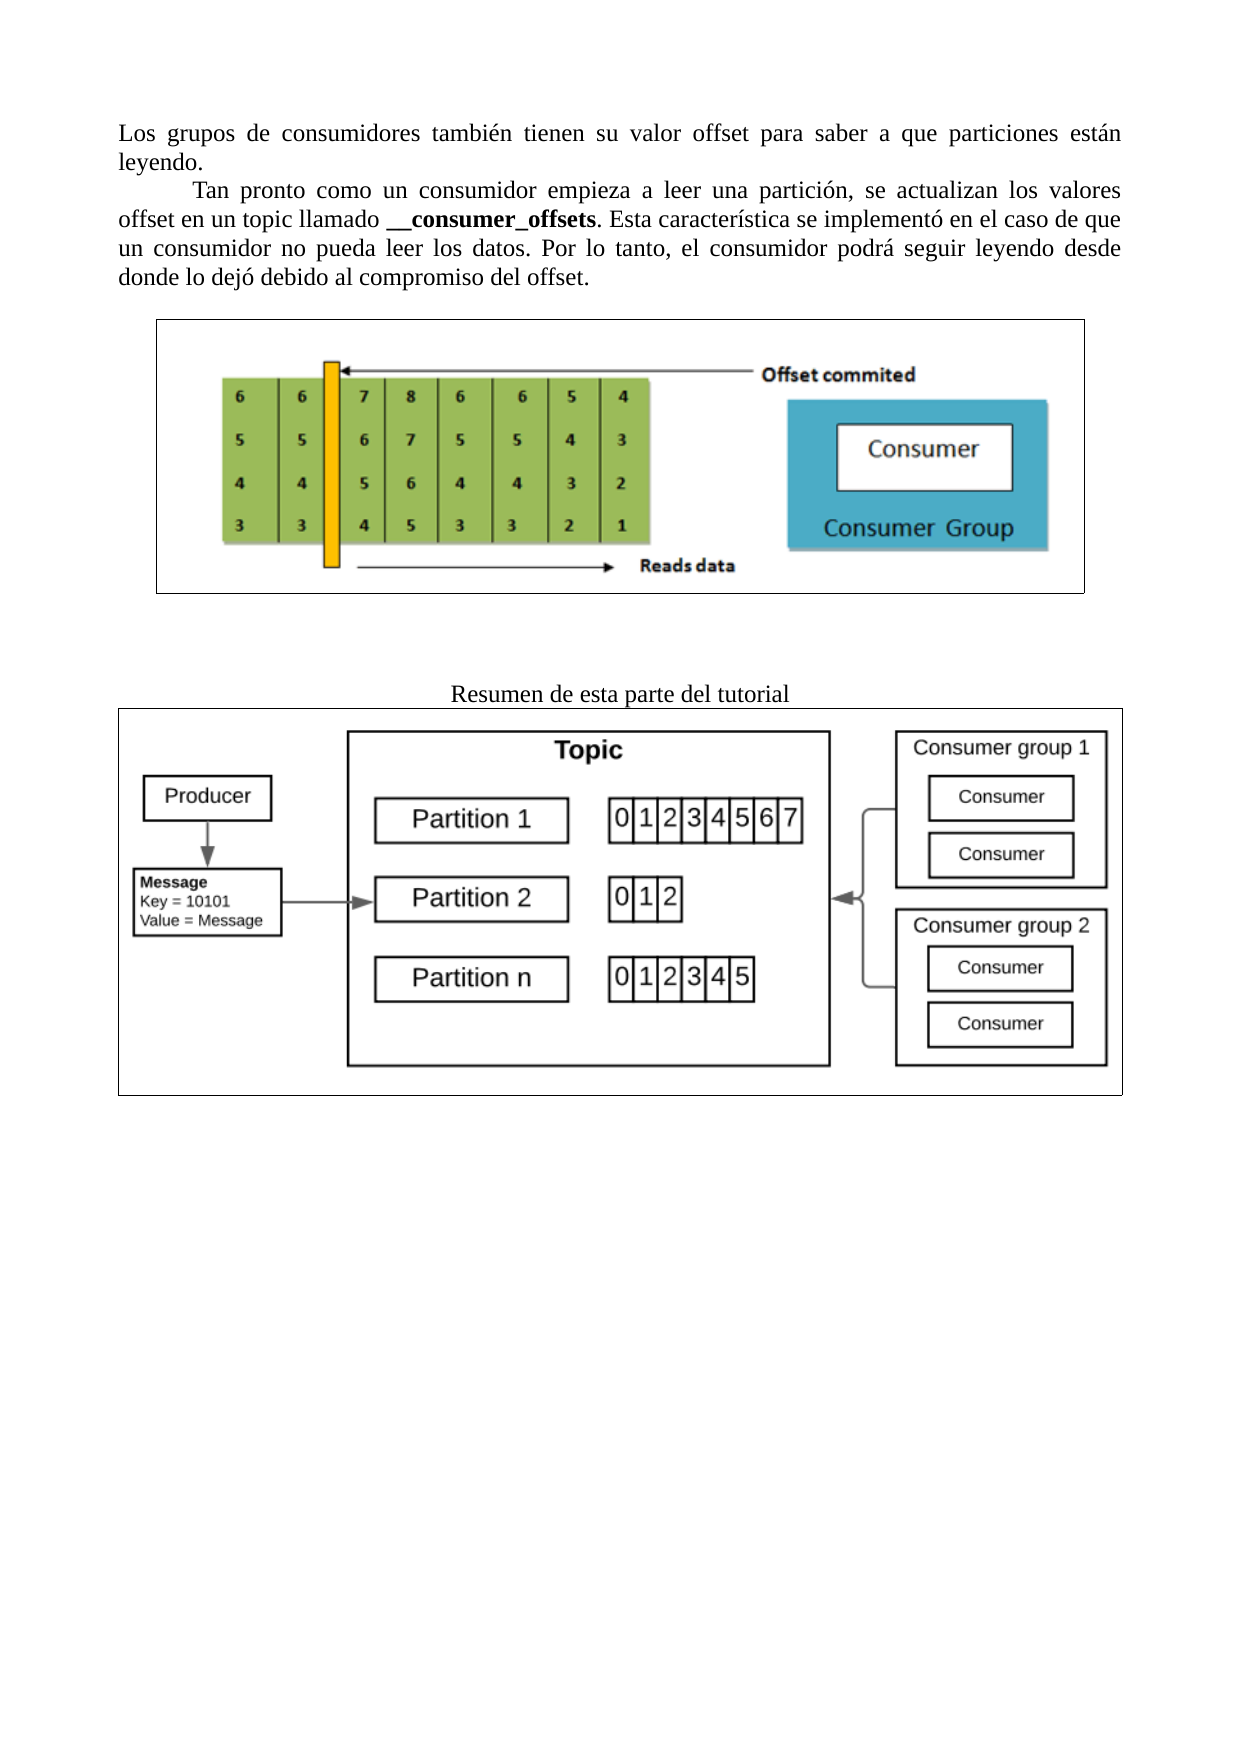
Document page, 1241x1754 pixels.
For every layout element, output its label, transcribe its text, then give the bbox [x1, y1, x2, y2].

picture [159, 322, 1082, 590]
text Los grupos de consumidores también tienen su valor offset para saber a que particiones están leyendo. [118, 118, 1122, 176]
text Resumen de esta parte del tutorial [118, 679, 1122, 708]
picture [121, 710, 1119, 1092]
text Tan pronto como un consumidor empieza a leer una partición, se actualizan los valores offset en un topic llamado __consumer_offsets. Esta característica se implementó en el caso de que un consumidor no pueda leer los datos. Por lo tanto, el consumidor podrá seguir leyendo desde donde lo dejó debido al compromiso del offset. [118, 176, 1122, 291]
